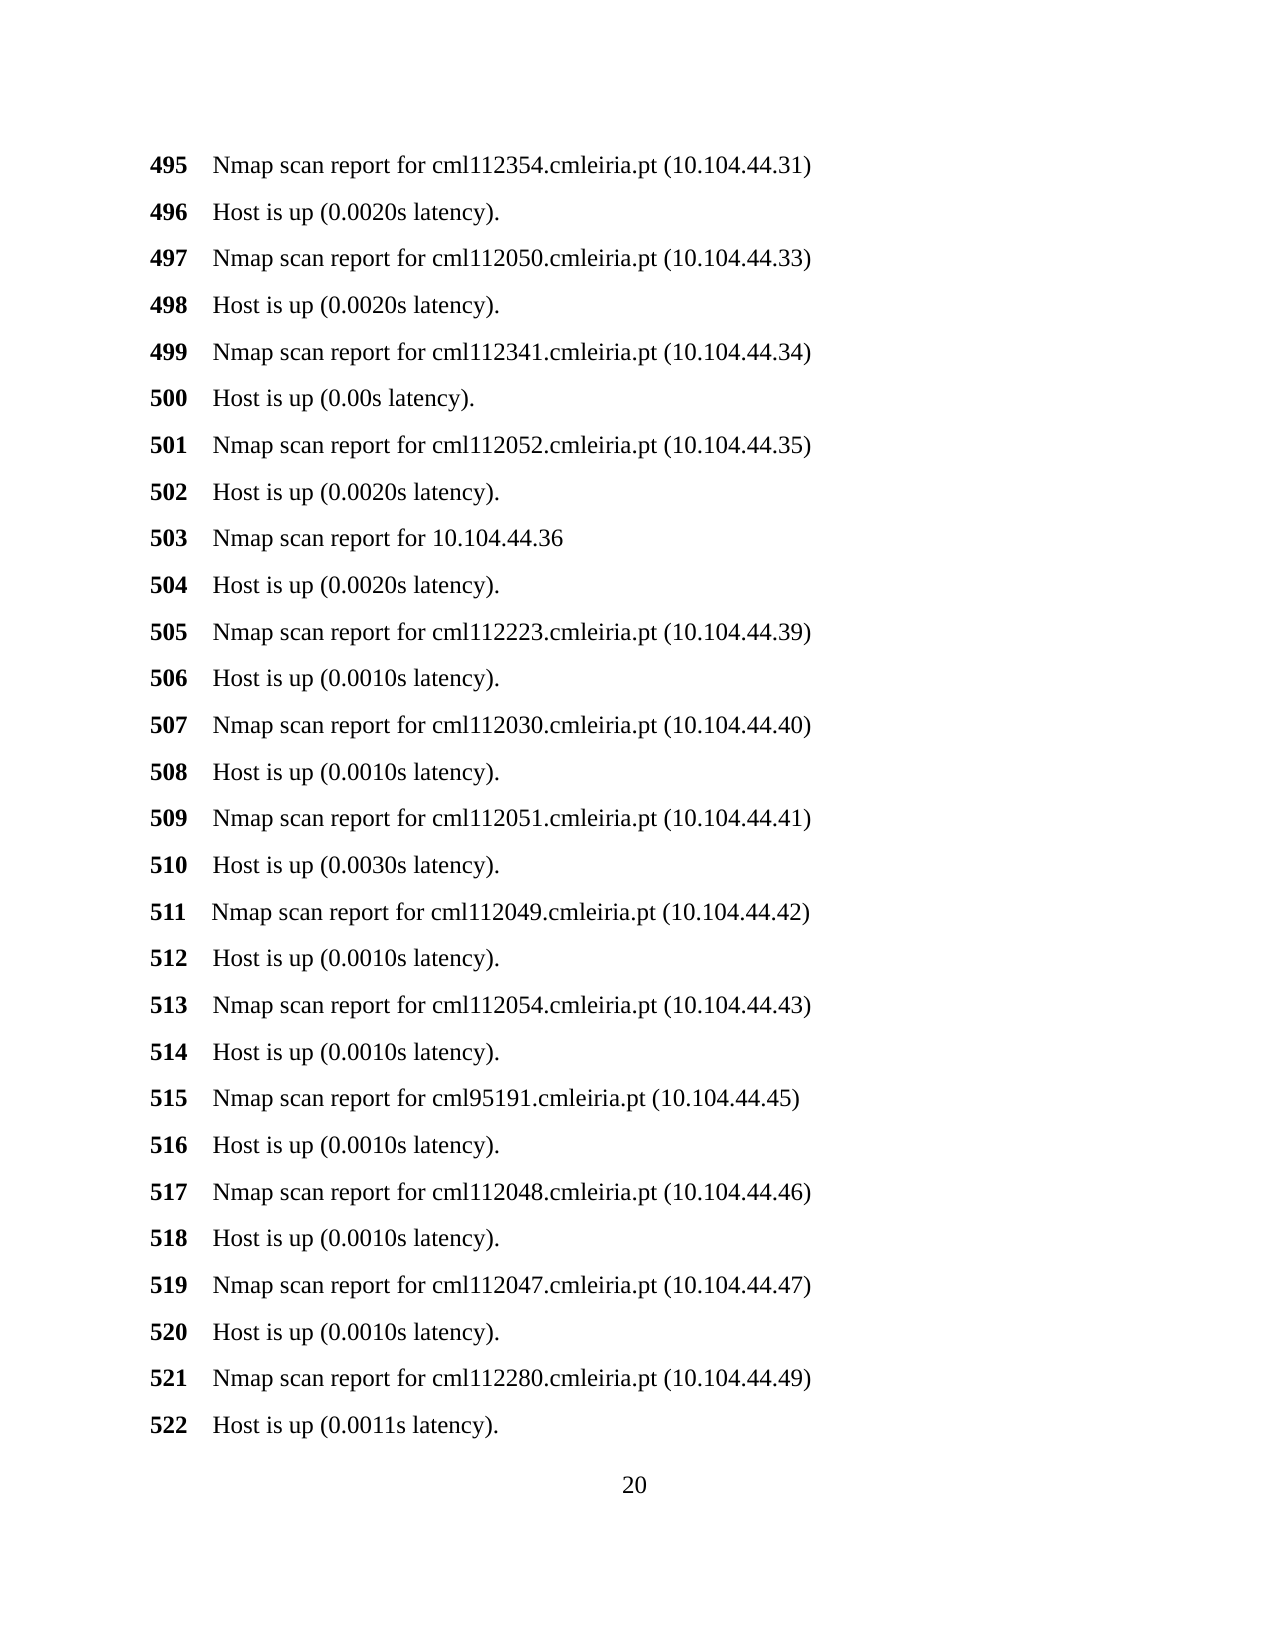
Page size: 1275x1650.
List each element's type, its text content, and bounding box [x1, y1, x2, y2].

text 514 Host is up (0.0010s latency). [150, 1037, 1125, 1065]
text 507 Nmap scan report for cml112030.cmleiria.pt (10.104.44.40) [150, 710, 1125, 739]
text 516 Host is up (0.0010s latency). [150, 1130, 1125, 1159]
text 508 Host is up (0.0010s latency). [150, 757, 1125, 785]
text 504 Host is up (0.0020s latency). [150, 570, 1125, 599]
text 521 Nmap scan report for cml112280.cmleiria.pt (10.104.44.49) [150, 1363, 1125, 1392]
text 517 Nmap scan report for cml112048.cmleiria.pt (10.104.44.46) [150, 1177, 1125, 1205]
text 510 Host is up (0.0030s latency). [150, 850, 1125, 879]
text 496 Host is up (0.0020s latency). [150, 197, 1125, 225]
text 495 Nmap scan report for cml112354.cmleiria.pt (10.104.44.31) [150, 150, 1125, 179]
text 503 Nmap scan report for 10.104.44.36 [150, 523, 1125, 552]
text 522 Host is up (0.0011s latency). [150, 1410, 1125, 1439]
text 500 Host is up (0.00s latency). [150, 383, 1125, 412]
text 505 Nmap scan report for cml112223.cmleiria.pt (10.104.44.39) [150, 617, 1125, 645]
text 511 Nmap scan report for cml112049.cmleiria.pt (10.104.44.42) [150, 897, 1125, 925]
text 512 Host is up (0.0010s latency). [150, 943, 1125, 972]
text 501 Nmap scan report for cml112052.cmleiria.pt (10.104.44.35) [150, 430, 1125, 459]
text 518 Host is up (0.0010s latency). [150, 1223, 1125, 1252]
text 520 Host is up (0.0010s latency). [150, 1317, 1125, 1345]
text 506 Host is up (0.0010s latency). [150, 663, 1125, 692]
text 502 Host is up (0.0020s latency). [150, 477, 1125, 505]
text 499 Nmap scan report for cml112341.cmleiria.pt (10.104.44.34) [150, 337, 1125, 365]
text 519 Nmap scan report for cml112047.cmleiria.pt (10.104.44.47) [150, 1270, 1125, 1299]
text 513 Nmap scan report for cml112054.cmleiria.pt (10.104.44.43) [150, 990, 1125, 1019]
text 497 Nmap scan report for cml112050.cmleiria.pt (10.104.44.33) [150, 243, 1125, 272]
text 515 Nmap scan report for cml95191.cmleiria.pt (10.104.44.45) [150, 1083, 1125, 1112]
text 509 Nmap scan report for cml112051.cmleiria.pt (10.104.44.41) [150, 803, 1125, 832]
text 498 Host is up (0.0020s latency). [150, 290, 1125, 319]
